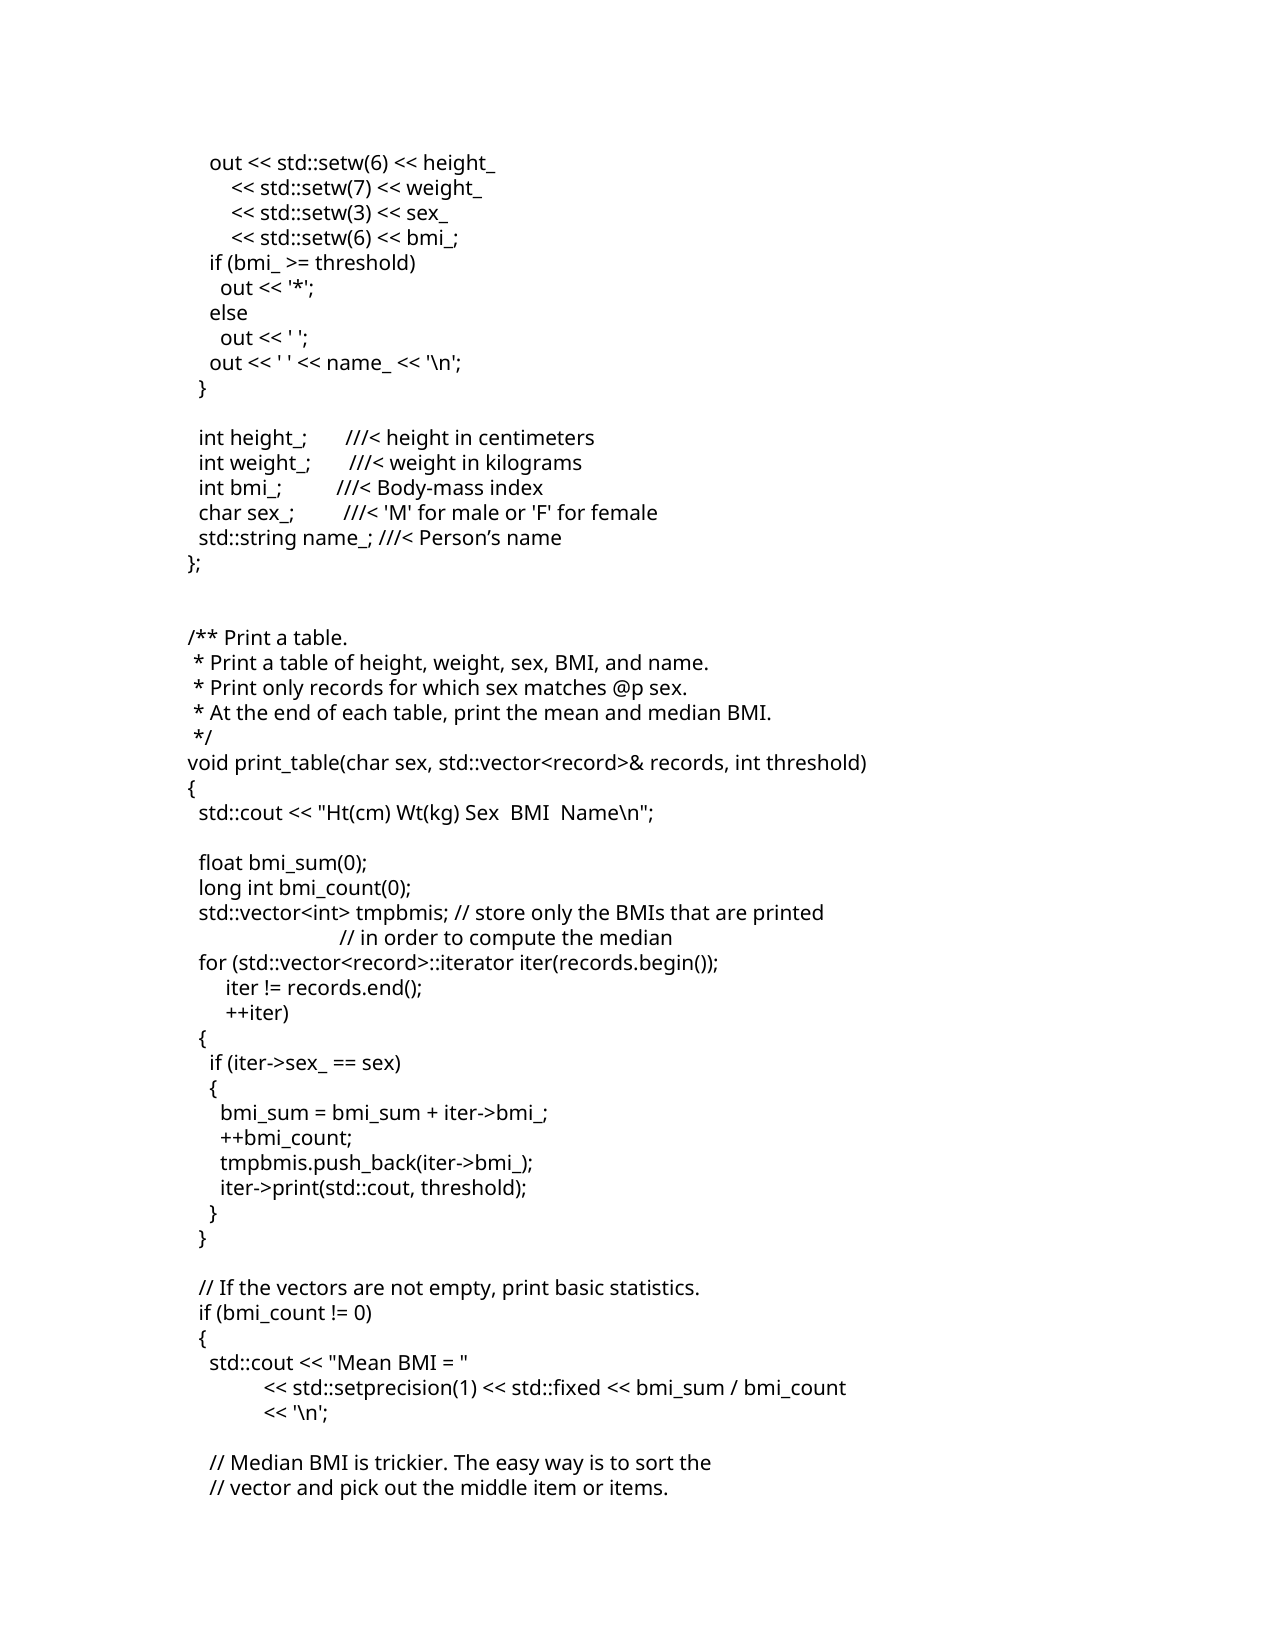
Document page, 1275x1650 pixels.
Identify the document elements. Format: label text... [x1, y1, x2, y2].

text << std::setprecision(1) << std::fixed << bmi_sum / bmi_count [187, 1375, 1072, 1400]
text if (bmi_count != 0) [187, 1300, 1072, 1325]
text }; [187, 550, 1072, 575]
text std::string name_; ///< Person’s name [187, 525, 1072, 550]
text std::cout << "Mean BMI = " [187, 1350, 1072, 1375]
text << std::setw(6) << bmi_; [187, 225, 1072, 250]
text long int bmi_count(0); [187, 875, 1072, 900]
text ++bmi_count; [187, 1125, 1072, 1150]
text void print_table(char sex, std::vector<record>& records, int threshold) [187, 750, 1072, 775]
text if (iter->sex_ == sex) [187, 1050, 1072, 1075]
text /** Print a table. [187, 625, 1072, 650]
text if (bmi_ >= threshold) [187, 250, 1072, 275]
text iter != records.end(); [187, 975, 1072, 1000]
text << std::setw(7) << weight_ [187, 175, 1072, 200]
text * Print a table of height, weight, sex, BMI, and name. [187, 650, 1072, 675]
text else [187, 300, 1072, 325]
text } [187, 1225, 1072, 1250]
text } [187, 1200, 1072, 1225]
text tmpbmis.push_back(iter->bmi_); [187, 1150, 1072, 1175]
text { [187, 775, 1072, 800]
text * Print only records for which sex matches @p sex. [187, 675, 1072, 700]
text << std::setw(3) << sex_ [187, 200, 1072, 225]
text out << '*'; [187, 275, 1072, 300]
text // in order to compute the median [187, 925, 1072, 950]
text } [187, 375, 1072, 400]
text int bmi_; ///< Body-mass index [187, 475, 1072, 500]
text std::vector<int> tmpbmis; // store only the BMIs that are printed [187, 900, 1072, 925]
text char sex_; ///< 'M' for male or 'F' for female [187, 500, 1072, 525]
text out << ' '; [187, 325, 1072, 350]
text * At the end of each table, print the mean and median BMI. [187, 700, 1072, 725]
text // Median BMI is trickier. The easy way is to sort the [187, 1450, 1072, 1475]
text int weight_; ///< weight in kilograms [187, 450, 1072, 475]
text */ [187, 725, 1072, 750]
text std::cout << "Ht(cm) Wt(kg) Sex BMI Name\n"; [187, 800, 1072, 825]
text for (std::vector<record>::iterator iter(records.begin()); [187, 950, 1072, 975]
text { [187, 1075, 1072, 1100]
text int height_; ///< height in centimeters [187, 425, 1072, 450]
text out << ' ' << name_ << '\n'; [187, 350, 1072, 375]
text << '\n'; [187, 1400, 1072, 1425]
text { [187, 1325, 1072, 1350]
text bmi_sum = bmi_sum + iter->bmi_; [187, 1100, 1072, 1125]
text // vector and pick out the middle item or items. [187, 1475, 1072, 1500]
text // If the vectors are not empty, print basic statistics. [187, 1275, 1072, 1300]
text { [187, 1025, 1072, 1050]
text ++iter) [187, 1000, 1072, 1025]
text iter->print(std::cout, threshold); [187, 1175, 1072, 1200]
text out << std::setw(6) << height_ [187, 150, 1072, 175]
text float bmi_sum(0); [187, 850, 1072, 875]
